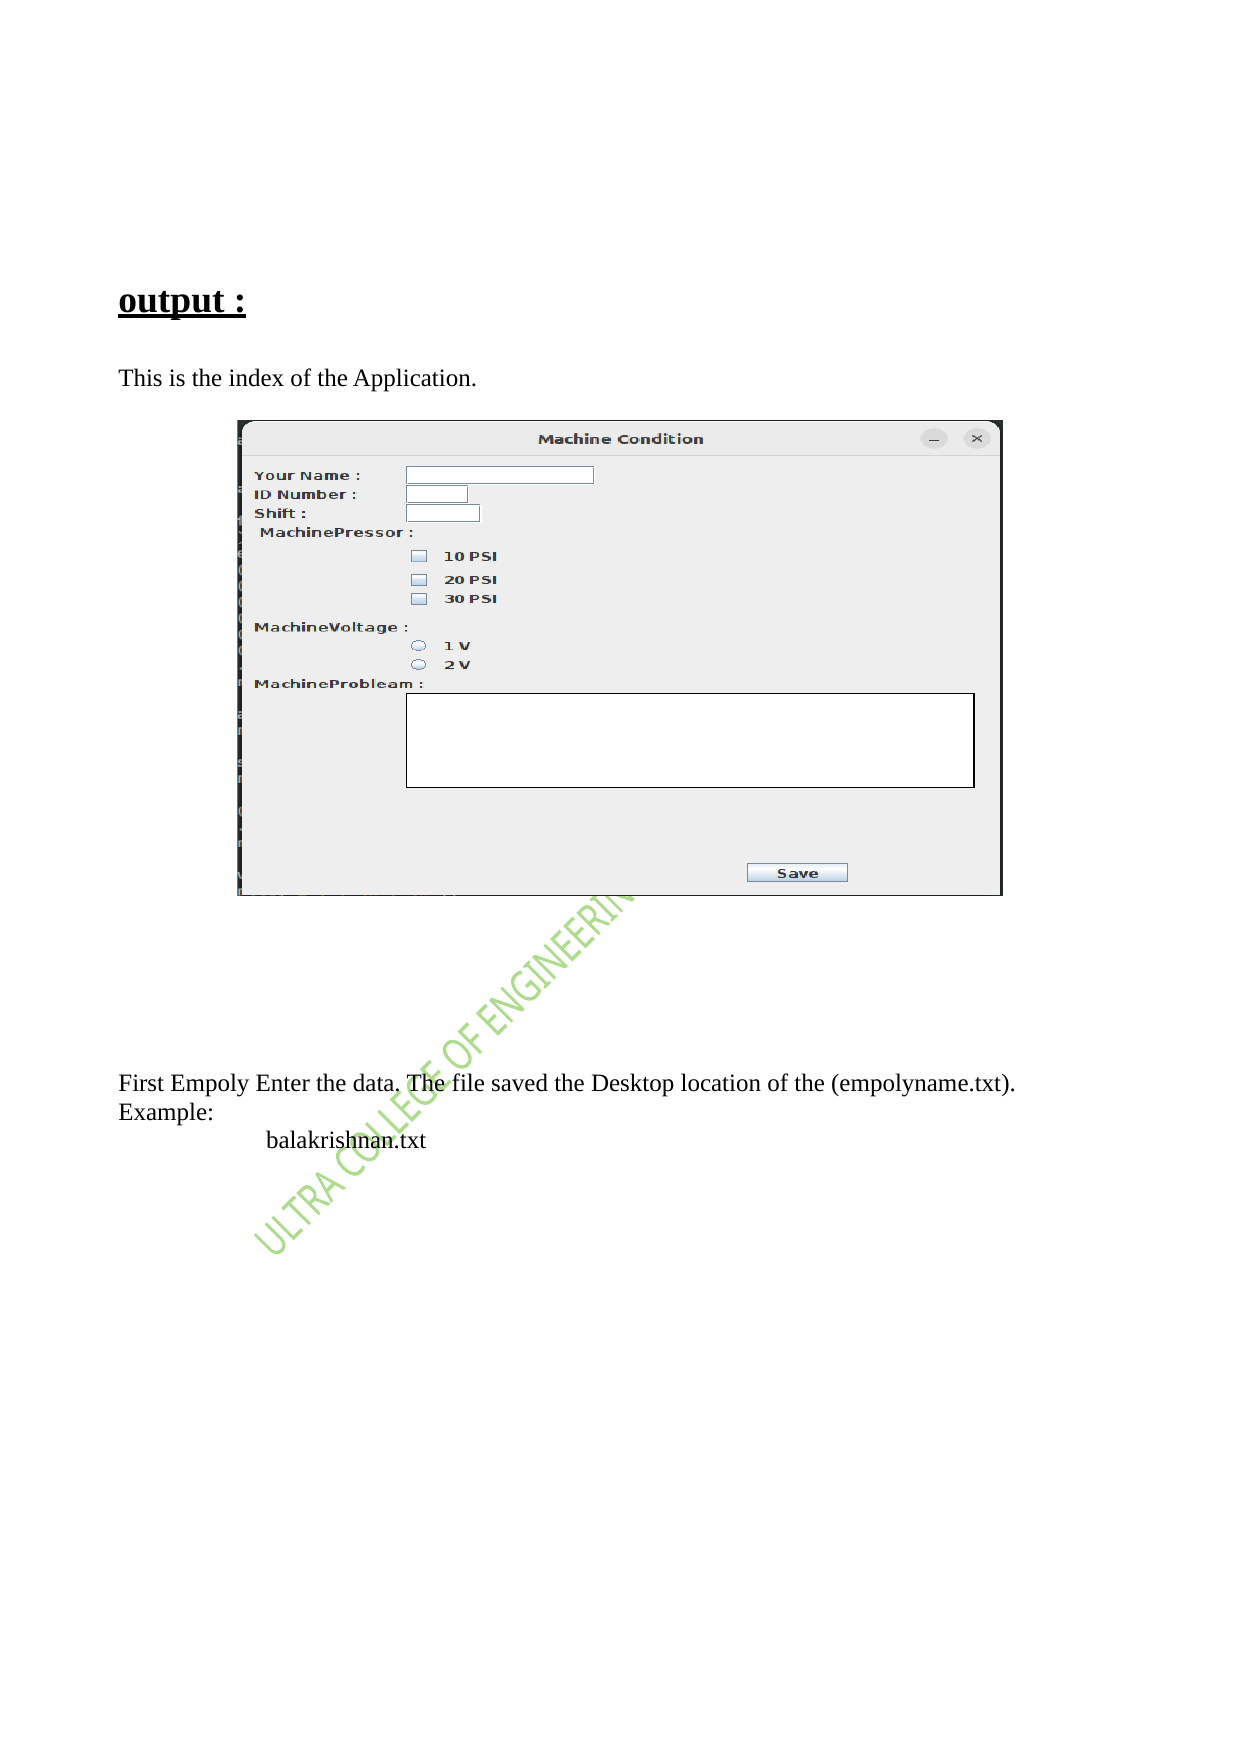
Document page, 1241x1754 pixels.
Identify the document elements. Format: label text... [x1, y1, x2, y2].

text First Empoly Enter the data. The file saved the Desktop location of the (empolyname.txt). [426, 1068, 1122, 1097]
text This is the index of the Application. [118, 363, 1122, 392]
text Example: [118, 1097, 1122, 1126]
text balakrishnan.txt [373, 1126, 1122, 1154]
text balakrishnan.txt [118, 1126, 377, 1154]
text output : [118, 277, 1122, 320]
picture [237, 420, 1003, 896]
text First Empoly Enter the data. The file saved the Desktop location of the (empolyname.txt). [118, 1068, 432, 1097]
text balakrishnan.txt [356, 1137, 375, 1154]
